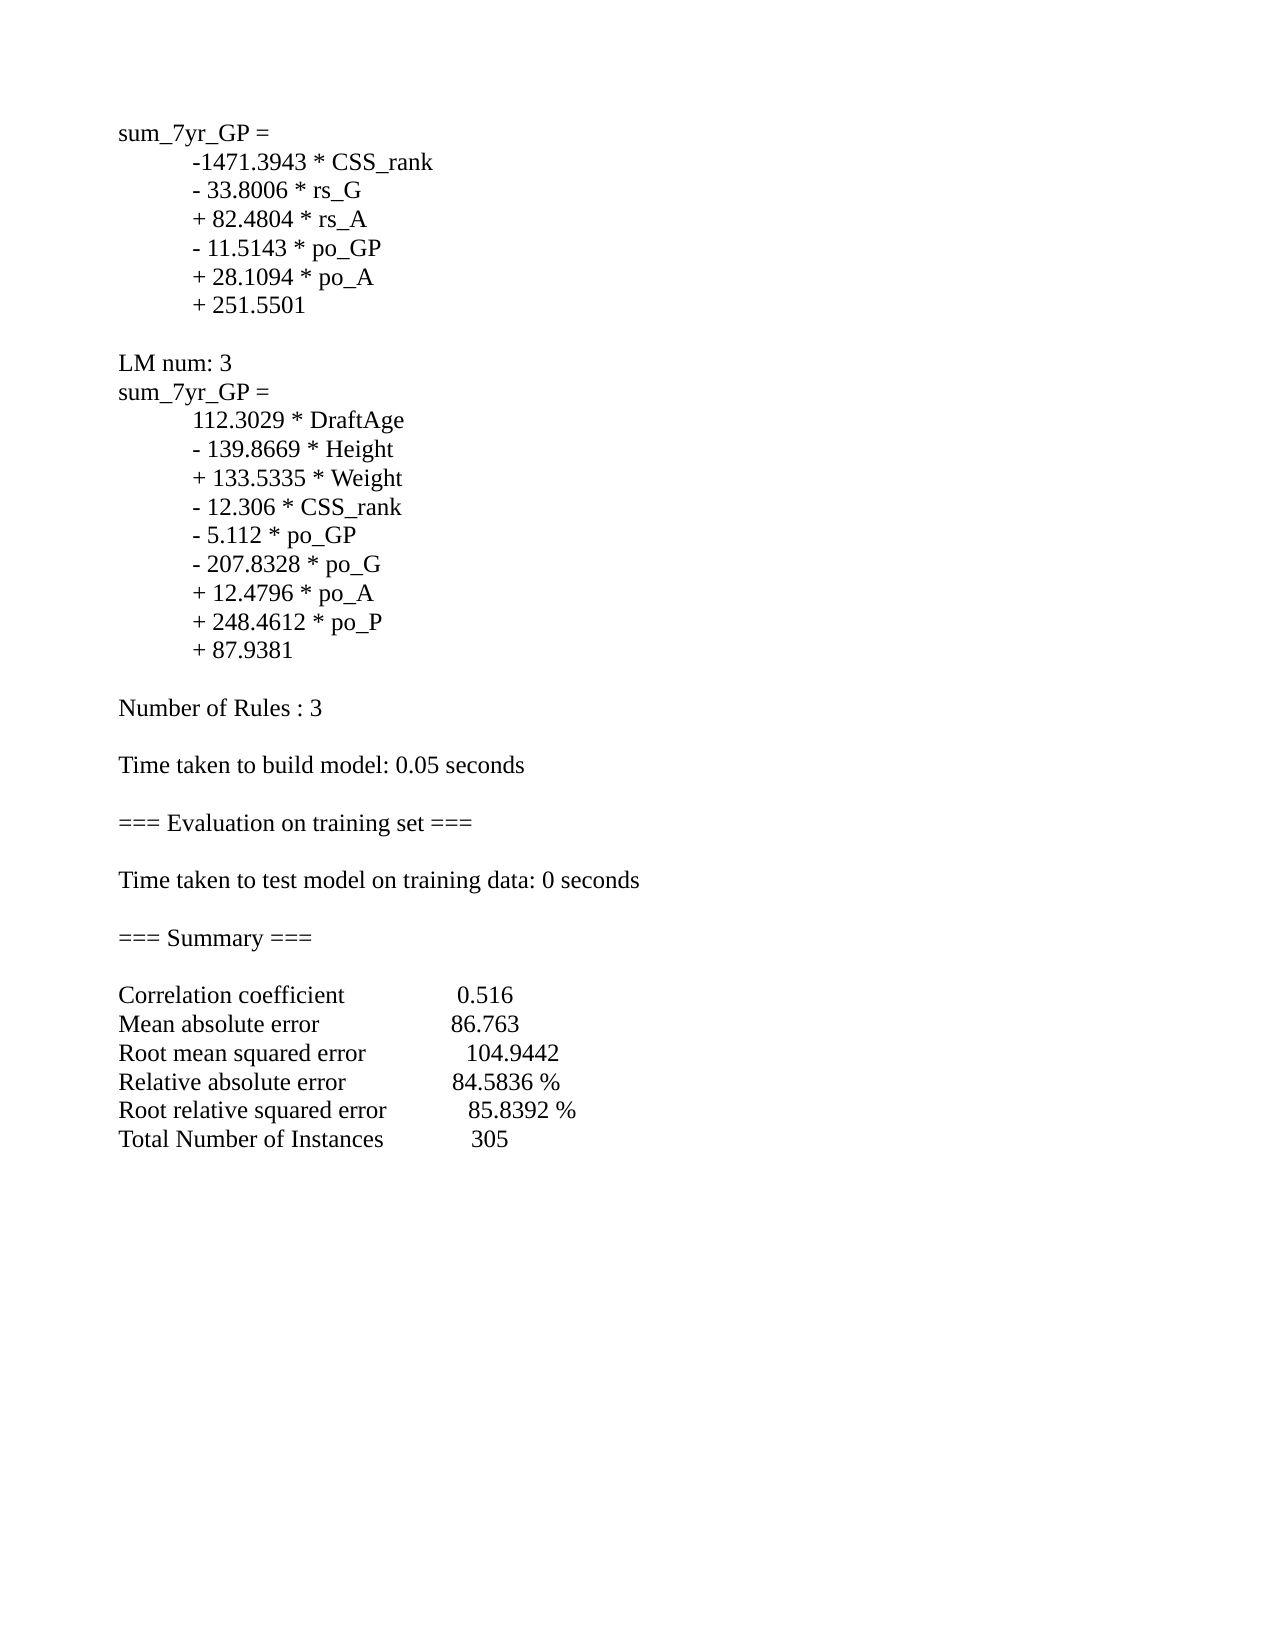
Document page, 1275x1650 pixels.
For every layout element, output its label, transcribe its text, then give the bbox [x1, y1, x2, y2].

text + 82.4804 * rs_A [118, 204, 1157, 233]
text + 87.9381 [118, 636, 1157, 664]
text + 133.5335 * Weight [118, 463, 1157, 492]
text Relative absolute error 84.5836 % [118, 1067, 1157, 1096]
text + 28.1094 * po_A [118, 262, 1157, 291]
text - 33.8006 * rs_G [118, 176, 1157, 204]
text === Summary === [118, 923, 1157, 952]
text - 12.306 * CSS_rank [118, 492, 1157, 521]
text 112.3029 * DraftAge [118, 406, 1157, 434]
text sum_7yr_GP = [118, 118, 1157, 147]
text + 12.4796 * po_A [118, 578, 1157, 607]
text Root relative squared error 85.8392 % [118, 1096, 1157, 1124]
text LM num: 3 [118, 348, 1157, 377]
text Number of Rules : 3 [118, 693, 1157, 722]
text Time taken to build model: 0.05 seconds [118, 751, 1157, 779]
text === Evaluation on training set === [118, 808, 1157, 837]
text + 251.5501 [118, 291, 1157, 319]
text -1471.3943 * CSS_rank [118, 147, 1157, 176]
text Correlation coefficient 0.516 [118, 981, 1157, 1009]
text - 139.8669 * Height [118, 434, 1157, 463]
text - 5.112 * po_GP [118, 521, 1157, 549]
text + 248.4612 * po_P [118, 607, 1157, 636]
text Total Number of Instances 305 [118, 1124, 1157, 1153]
text - 207.8328 * po_G [118, 549, 1157, 578]
text Time taken to test model on training data: 0 seconds [118, 866, 1157, 894]
text Root mean squared error 104.9442 [118, 1038, 1157, 1067]
text - 11.5143 * po_GP [118, 233, 1157, 262]
text Mean absolute error 86.763 [118, 1009, 1157, 1038]
text sum_7yr_GP = [118, 377, 1157, 406]
